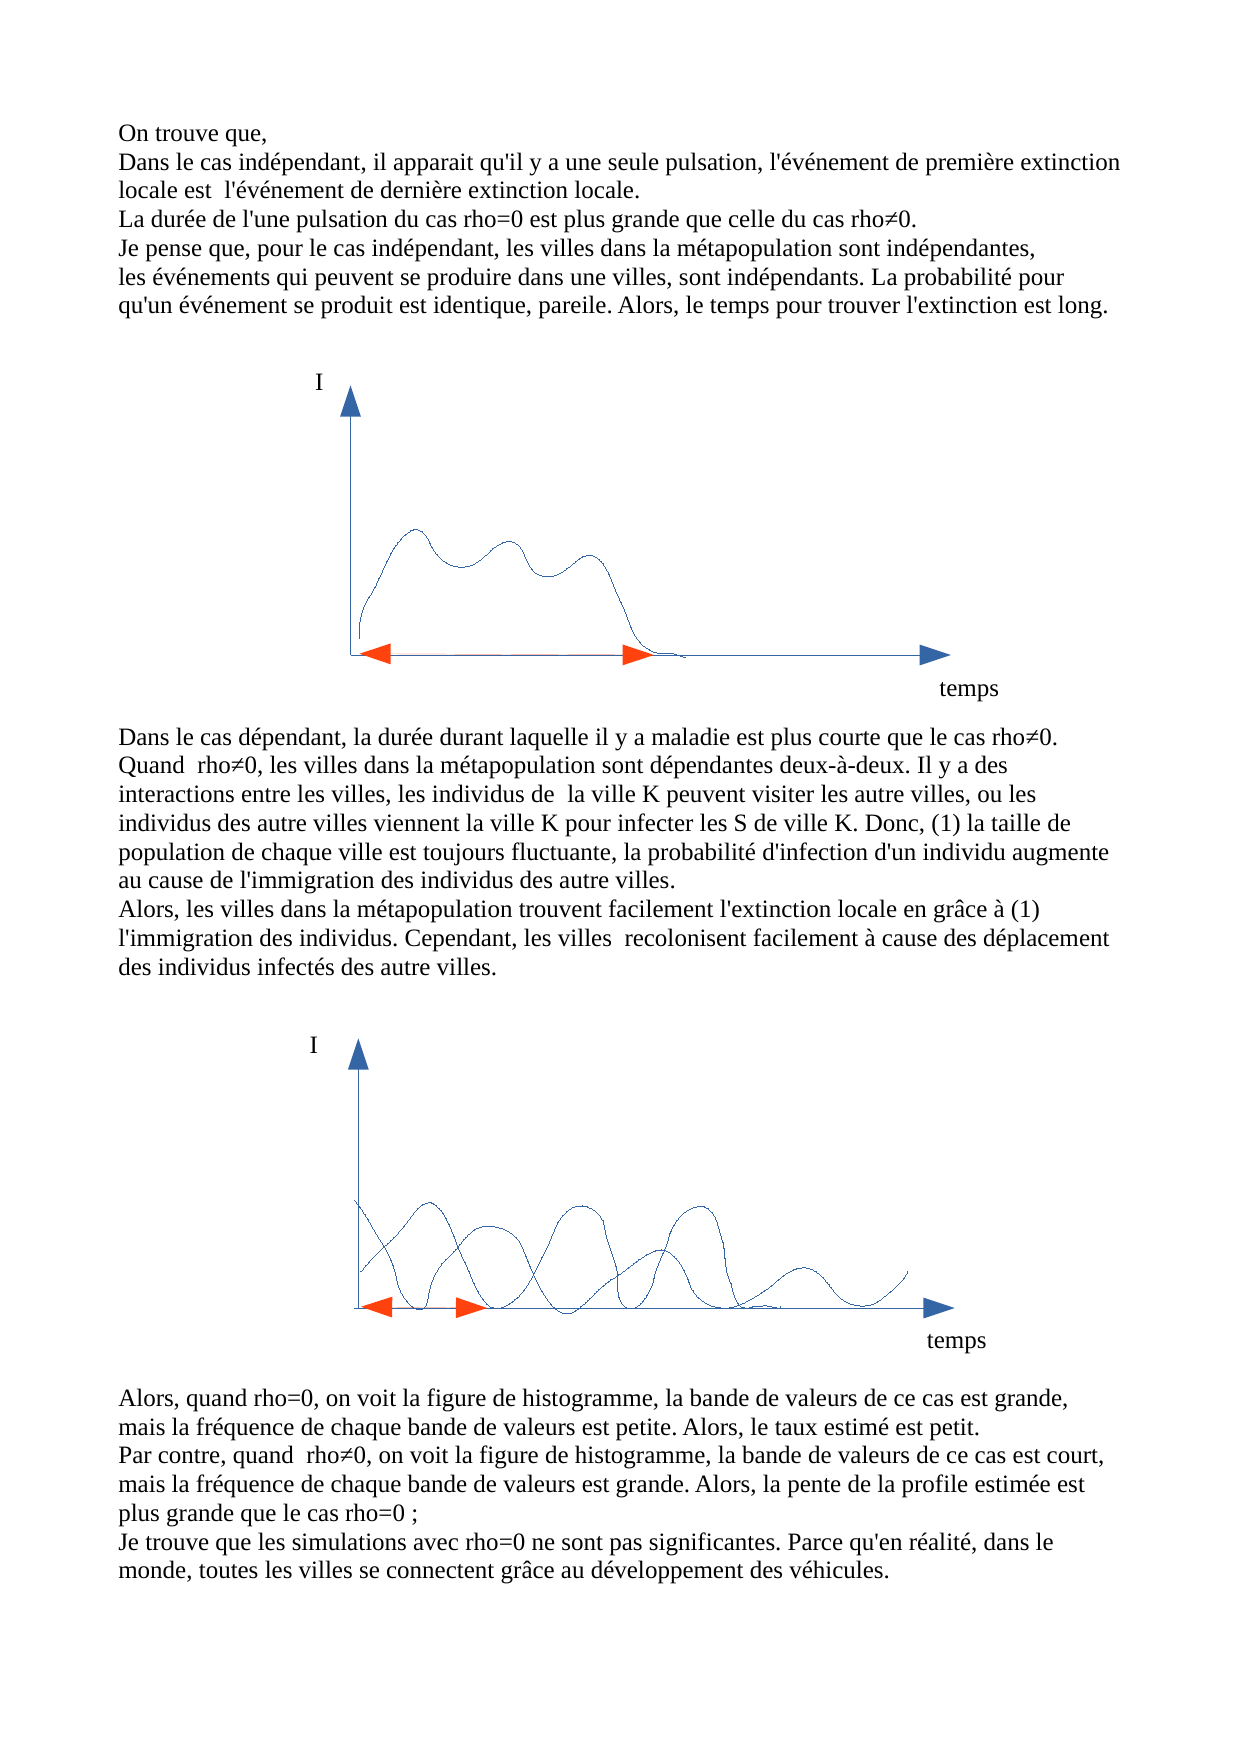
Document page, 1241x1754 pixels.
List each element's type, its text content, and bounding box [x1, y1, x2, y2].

text les événements qui peuvent se produire dans une villes, sont indépendants. La probabilité pour qu'un événement se produit est identique, pareile. Alors, le temps pour trouver l'extinction est long. [118, 262, 1122, 319]
text Alors, quand rho=0, on voit la figure de histogramme, la bande de valeurs de ce cas est grande, mais la fréquence de chaque bande de valeurs est petite. Alors, le taux estimé est petit. [118, 1383, 1122, 1441]
text Par contre, quand rho≠0, on voit la figure de histogramme, la bande de valeurs de ce cas est court, mais la fréquence de chaque bande de valeurs est grande. Alors, la pente de la profile estimée est plus grande que le cas rho=0 ; [118, 1441, 1122, 1527]
text Dans le cas indépendant, il apparait qu'il y a une seule pulsation, l'événement de première extinction locale est l'événement de dernière extinction locale. [118, 147, 1122, 204]
text Dans le cas dépendant, la durée durant laquelle il y a maladie est plus courte que le cas rho≠0. Quand rho≠0, les villes dans la métapopulation sont dépendantes deux-à-deux. Il y a des interactions entre les villes, les individus de la ville K peuvent visiter les autre villes, ou les individus des autre villes viennent la ville K pour infecter les S de ville K. Donc, (1) la taille de population de chaque ville est toujours fluctuante, la probabilité d'infection d'un individu augmente au cause de l'immigration des individus des autre villes. [118, 722, 1122, 894]
text Je pense que, pour le cas indépendant, les villes dans la métapopulation sont indépendantes, [118, 233, 1122, 262]
text Je trouve que les simulations avec rho=0 ne sont pas significantes. Parce qu'en réalité, dans le monde, toutes les villes se connectent grâce au développement des véhicules. [118, 1527, 1122, 1584]
text Alors, les villes dans la métapopulation trouvent facilement l'extinction locale en grâce à (1) l'immigration des individus. Cependant, les villes recolonisent facilement à cause des déplacement des individus infectés des autre villes. [118, 894, 1122, 981]
text La durée de l'une pulsation du cas rho=0 est plus grande que celle du cas rho≠0. [118, 204, 1122, 233]
text On trouve que, [118, 118, 1122, 147]
